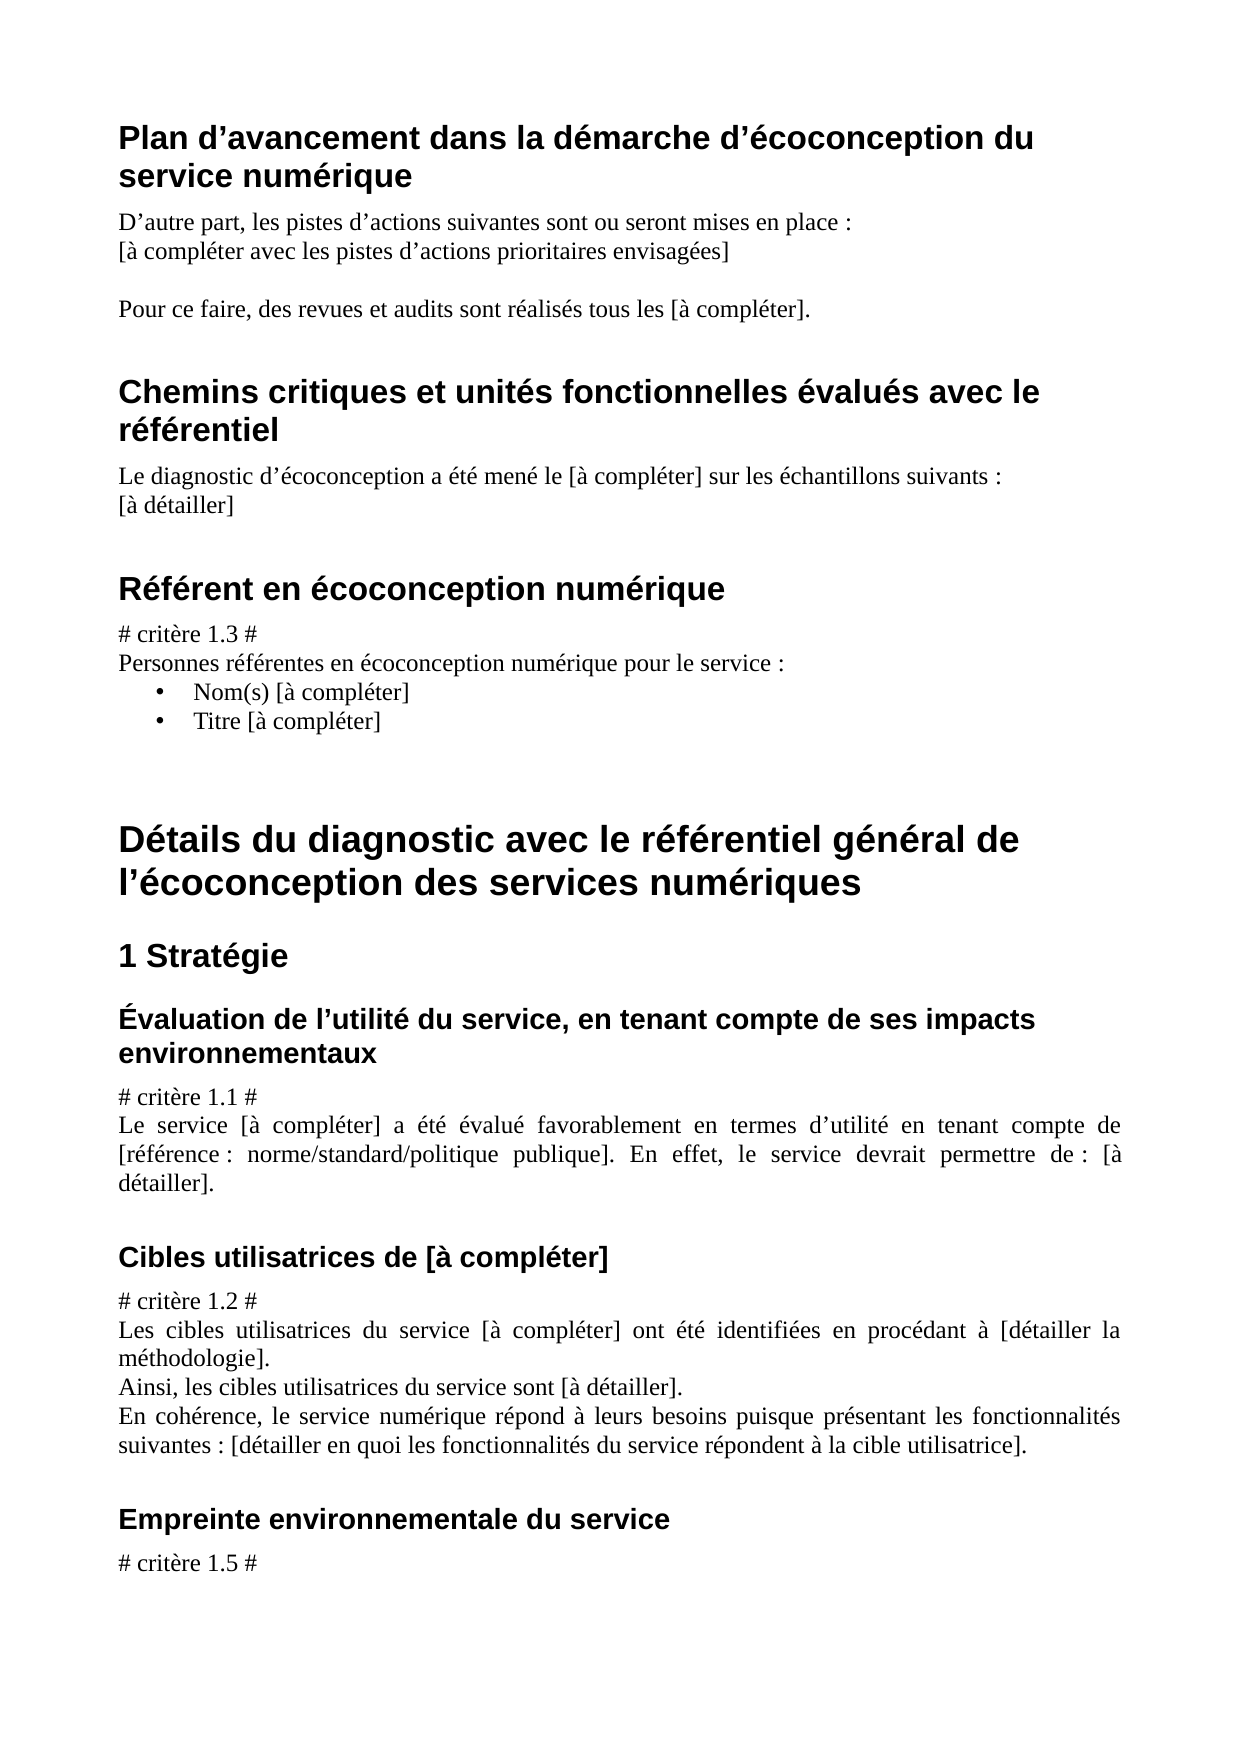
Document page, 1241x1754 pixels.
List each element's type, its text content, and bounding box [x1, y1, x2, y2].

text # critère 1.2 # [118, 1286, 1122, 1315]
text [à compléter avec les pistes d’actions prioritaires envisagées] [118, 236, 1122, 265]
text En cohérence, le service numérique répond à leurs besoins puisque présentant les fonctionnalités suivantes : [détailler en quoi les fonctionnalités du service répondent à la cible utilisatrice]. [118, 1401, 1122, 1458]
subtitle Référent en écoconception numérique [118, 568, 1122, 607]
subtitle Empreinte environnementale du service [118, 1502, 1122, 1535]
text [à détailler] [118, 490, 1122, 519]
subtitle Cibles utilisatrices de [à compléter] [118, 1240, 1122, 1273]
text Personnes référentes en écoconception numérique pour le service : [118, 648, 1122, 677]
subtitle 1 Stratégie [118, 937, 1122, 975]
subtitle Plan d’avancement dans la démarche d’écoconception du service numérique [118, 118, 1122, 195]
list Nom(s) [à compléter] [156, 677, 1122, 706]
text Ainsi, les cibles utilisatrices du service sont [à détailler]. [118, 1372, 1122, 1401]
text Pour ce faire, des revues et audits sont réalisés tous les [à compléter]. [118, 294, 1122, 322]
text Les cibles utilisatrices du service [à compléter] ont été identifiées en procédant à [détailler la méthodologie]. [118, 1315, 1122, 1372]
text # critère 1.5 # [118, 1548, 1122, 1577]
subtitle Détails du diagnostic avec le référentiel général de l’écoconception des services numériques [118, 817, 1122, 903]
text D’autre part, les pistes d’actions suivantes sont ou seront mises en place : [118, 207, 1122, 236]
subtitle Chemins critiques et unités fonctionnelles évalués avec le référentiel [118, 372, 1122, 449]
text # critère 1.3 # [118, 619, 1122, 648]
text # critère 1.1 # [118, 1082, 1122, 1110]
text Le diagnostic d’écoconception a été mené le [à compléter] sur les échantillons suivants : [118, 461, 1122, 490]
list Titre [à compléter] [156, 706, 1122, 734]
text Le service [à compléter] a été évalué favorablement en termes d’utilité en tenant compte de [référence : norme/standard/politique publique]. En effet, le service devrait permettre de : [à détailler]. [118, 1110, 1122, 1197]
subtitle Évaluation de l’utilité du service, en tenant compte de ses impacts environnementaux [118, 1002, 1122, 1069]
